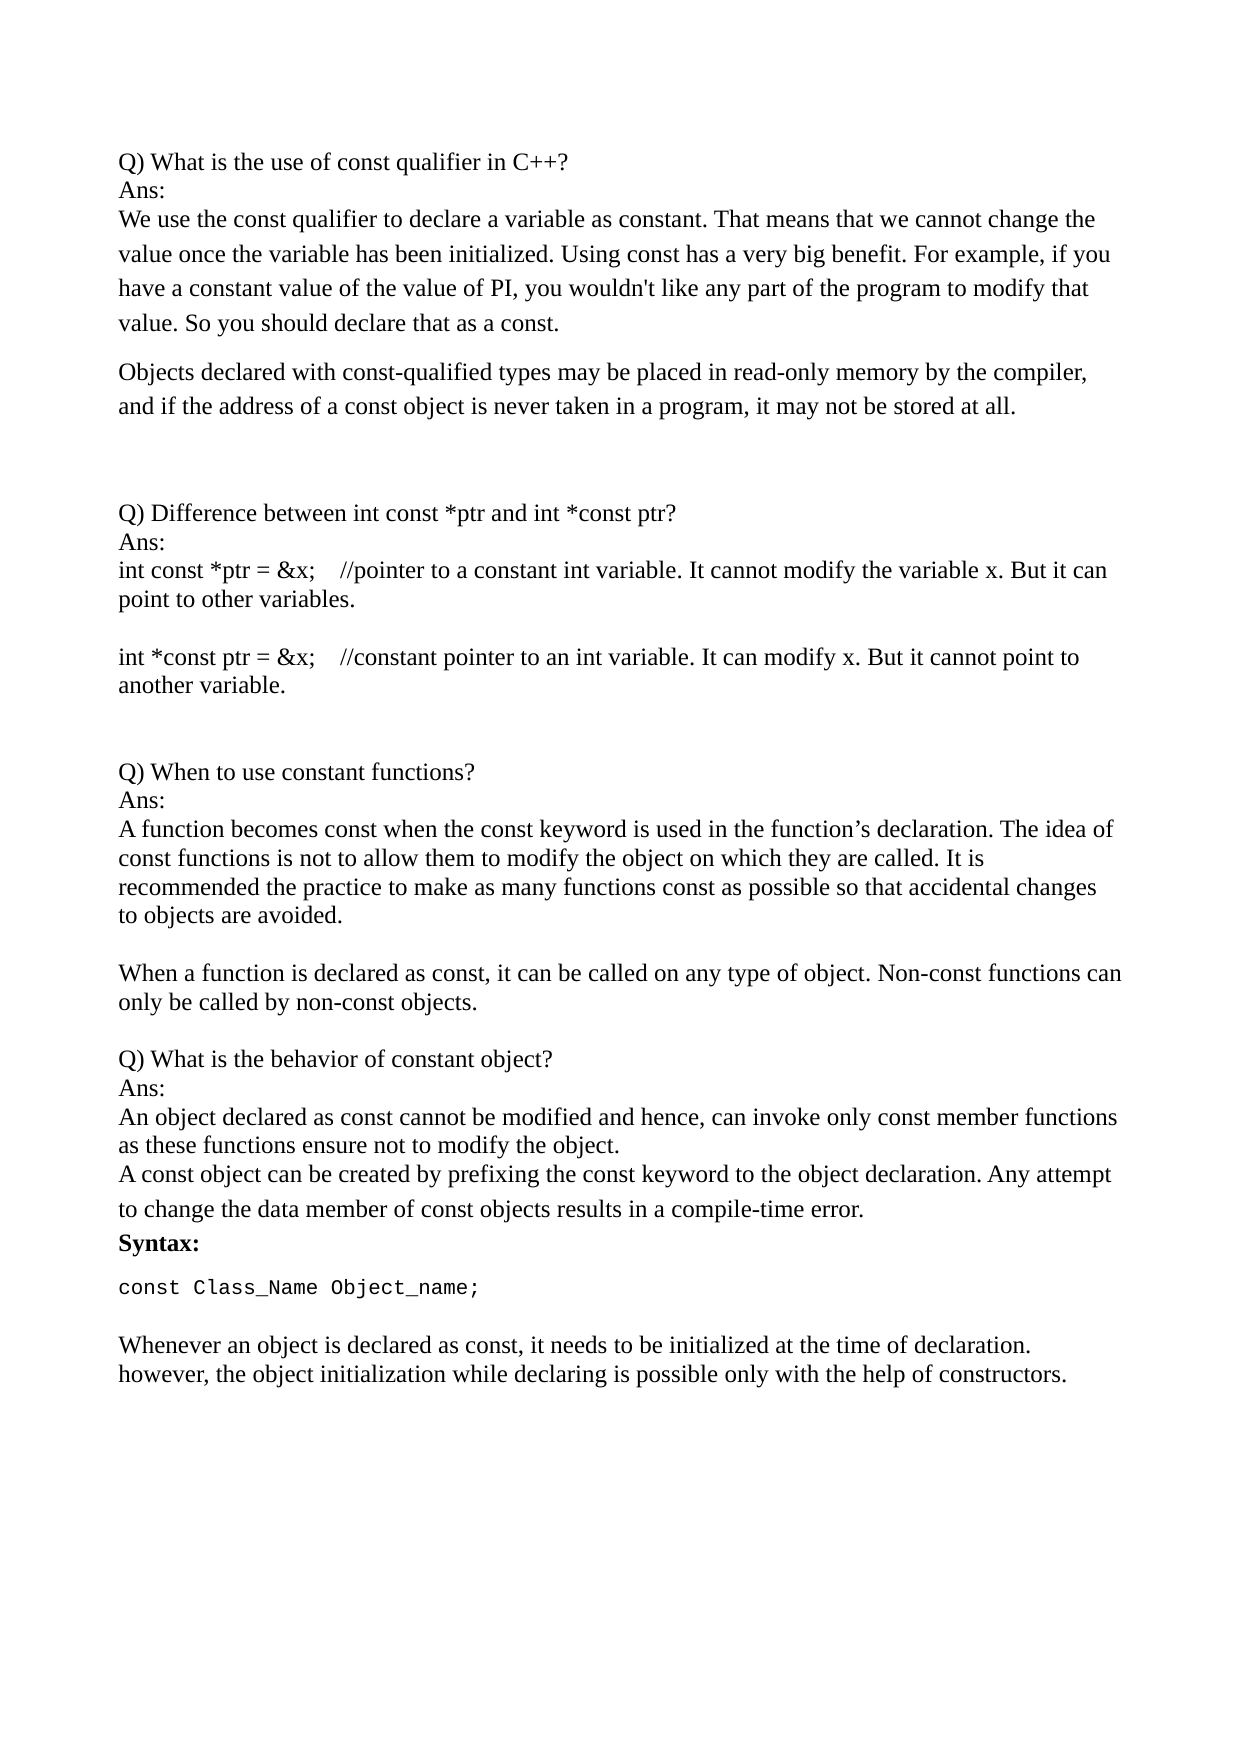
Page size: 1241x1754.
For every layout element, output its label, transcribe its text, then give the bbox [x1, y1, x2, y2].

text Ans: [118, 527, 1122, 555]
text A function becomes const when the const keyword is used in the function’s declaration. The idea of const functions is not to allow them to modify the object on which they are called. It is recommended the practice to make as many functions const as possible so that accidental changes to objects are avoided. [118, 814, 1122, 929]
text Ans: [118, 176, 1122, 204]
text Q) What is the use of const qualifier in C++? [118, 147, 1122, 176]
text A const object can be created by prefixing the const keyword to the object declaration. Any attempt to change the data member of const objects results in a compile-time error. Syntax: [118, 1159, 1122, 1257]
text Q) What is the behavior of constant object? [118, 1044, 1122, 1073]
text Objects declared with const-qualified types may be placed in read-only memory by the compiler, and if the address of a const object is never taken in a program, it may not be stored at all. [118, 357, 1122, 420]
text Q) When to use constant functions? [118, 757, 1122, 785]
text Ans: [118, 1073, 1122, 1102]
text Ans: [118, 785, 1122, 814]
text int const *ptr = &x; //pointer to a constant int variable. It cannot modify the variable x. But it can point to other variables. [118, 555, 1122, 613]
text Whenever an object is declared as const, it needs to be initialized at the time of declaration. however, the object initialization while declaring is possible only with the help of constructors. [118, 1330, 1122, 1388]
text An object declared as const cannot be modified and hence, can invoke only const member functions as these functions ensure not to modify the object. [118, 1102, 1122, 1159]
text We use the const qualifier to declare a variable as constant. That means that we cannot change the value once the variable has been initialized. Using const has a very big benefit. For example, if you have a constant value of the value of PI, you wouldn't like any part of the program to modify that value. So you should declare that as a const. [118, 204, 1122, 337]
text Q) Difference between int const *ptr and int *const ptr? [118, 498, 1122, 527]
text When a function is declared as const, it can be called on any type of object. Non-const functions can only be called by non-const objects. [118, 958, 1122, 1015]
text int *const ptr = &x; //constant pointer to an int variable. It can modify x. But it cannot point to another variable. [118, 642, 1122, 699]
text const Class_Name Object_name; [118, 1277, 1122, 1301]
